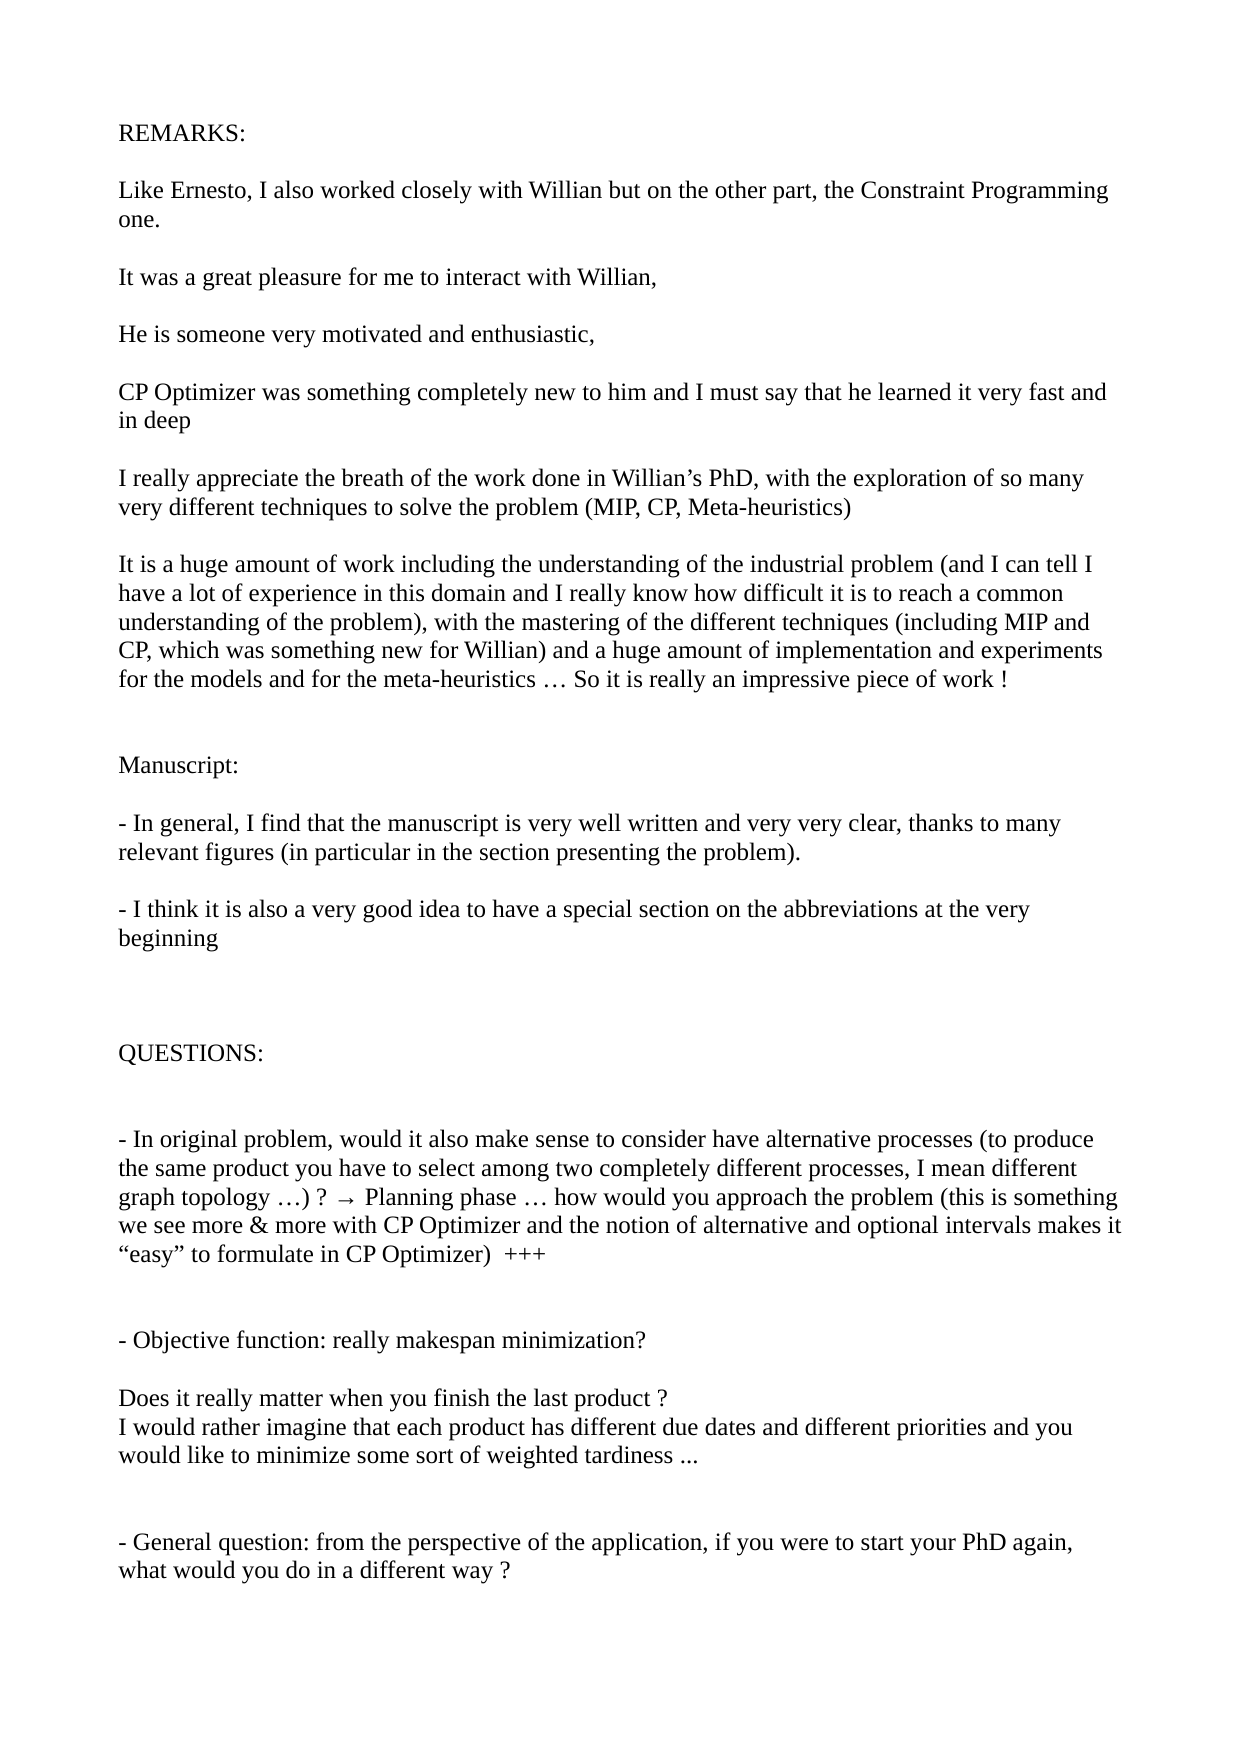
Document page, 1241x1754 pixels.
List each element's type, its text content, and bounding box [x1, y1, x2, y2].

text He is someone very motivated and enthusiastic, [118, 319, 1122, 348]
text I would rather imagine that each product has different due dates and different priorities and you would like to minimize some sort of weighted tardiness ... [118, 1412, 1122, 1469]
text Manuscript: [118, 751, 1122, 779]
text Like Ernesto, I also worked closely with Willian but on the other part, the Constraint Programming one. [118, 176, 1122, 233]
text - Objective function: really makespan minimization? [118, 1326, 1122, 1354]
text - General question: from the perspective of the application, if you were to start your PhD again, what would you do in a different way ? [118, 1527, 1122, 1584]
text - I think it is also a very good idea to have a special section on the abbreviations at the very beginning [118, 894, 1122, 952]
text It was a great pleasure for me to interact with Willian, [118, 262, 1122, 291]
text REMARKS: [118, 118, 1122, 147]
text QUESTIONS: [118, 1038, 1122, 1067]
text - In general, I find that the manuscript is very well written and very very clear, thanks to many relevant figures (in particular in the section presenting the problem). [118, 808, 1122, 866]
text Does it really matter when you finish the last product ? [118, 1383, 1122, 1412]
text I really appreciate the breath of the work done in Willian’s PhD, with the exploration of so many very different techniques to solve the problem (MIP, CP, Meta-heuristics) [118, 463, 1122, 521]
text - In original problem, would it also make sense to consider have alternative processes (to produce the same product you have to select among two completely different processes, I mean different graph topology …) ? → Planning phase … how would you approach the problem (this is something we see more & more with CP Optimizer and the notion of alternative and optional intervals makes it “easy” to formulate in CP Optimizer) +++ [118, 1124, 1122, 1268]
text It is a huge amount of work including the understanding of the industrial problem (and I can tell I have a lot of experience in this domain and I really know how difficult it is to reach a common understanding of the problem), with the mastering of the different techniques (including MIP and CP, which was something new for Willian) and a huge amount of implementation and experiments for the models and for the meta-heuristics … So it is really an impressive piece of work ! [118, 549, 1122, 693]
text CP Optimizer was something completely new to him and I must say that he learned it very fast and in deep [118, 377, 1122, 434]
